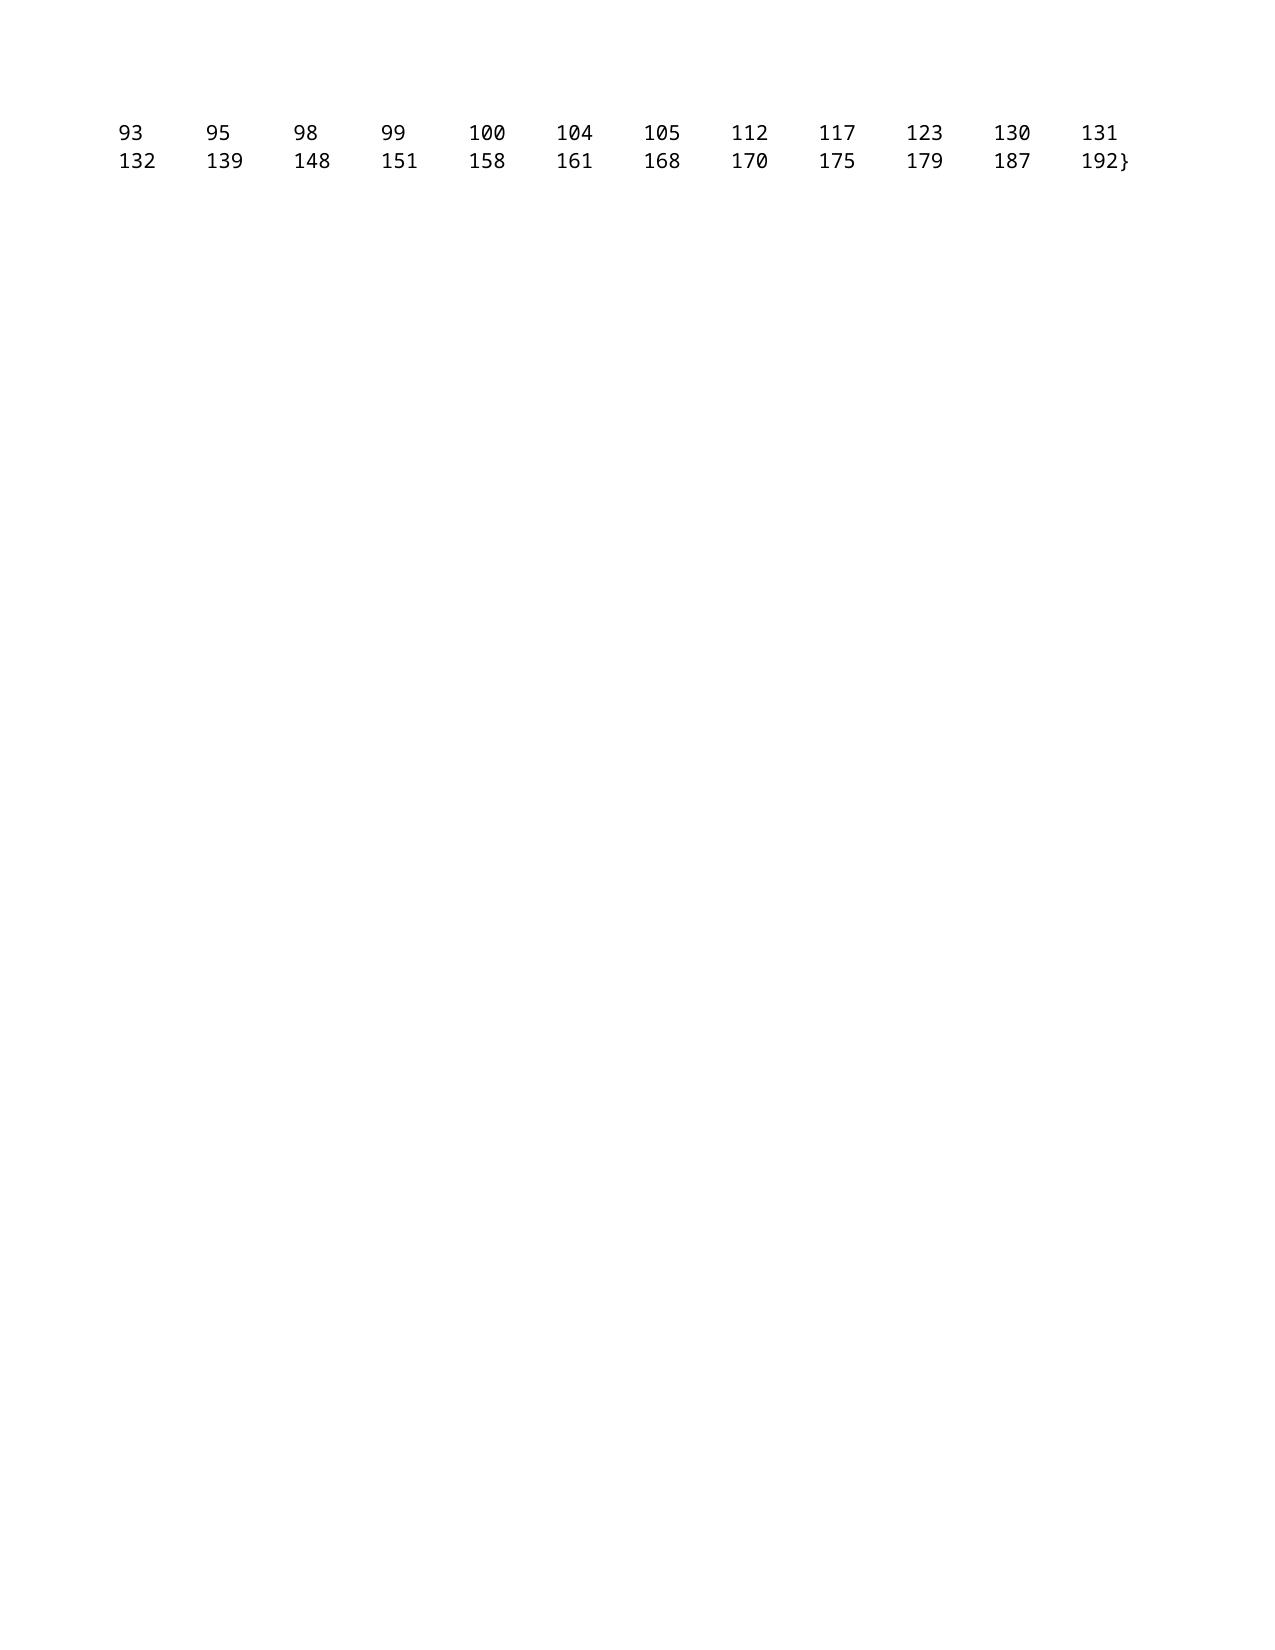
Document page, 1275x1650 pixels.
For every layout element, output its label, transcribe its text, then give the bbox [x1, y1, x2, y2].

text 93 95 98 99 100 104 105 112 117 123 130 131 132 139 148 151 158 161 168 170 175 179 187 192} [118, 118, 1157, 175]
